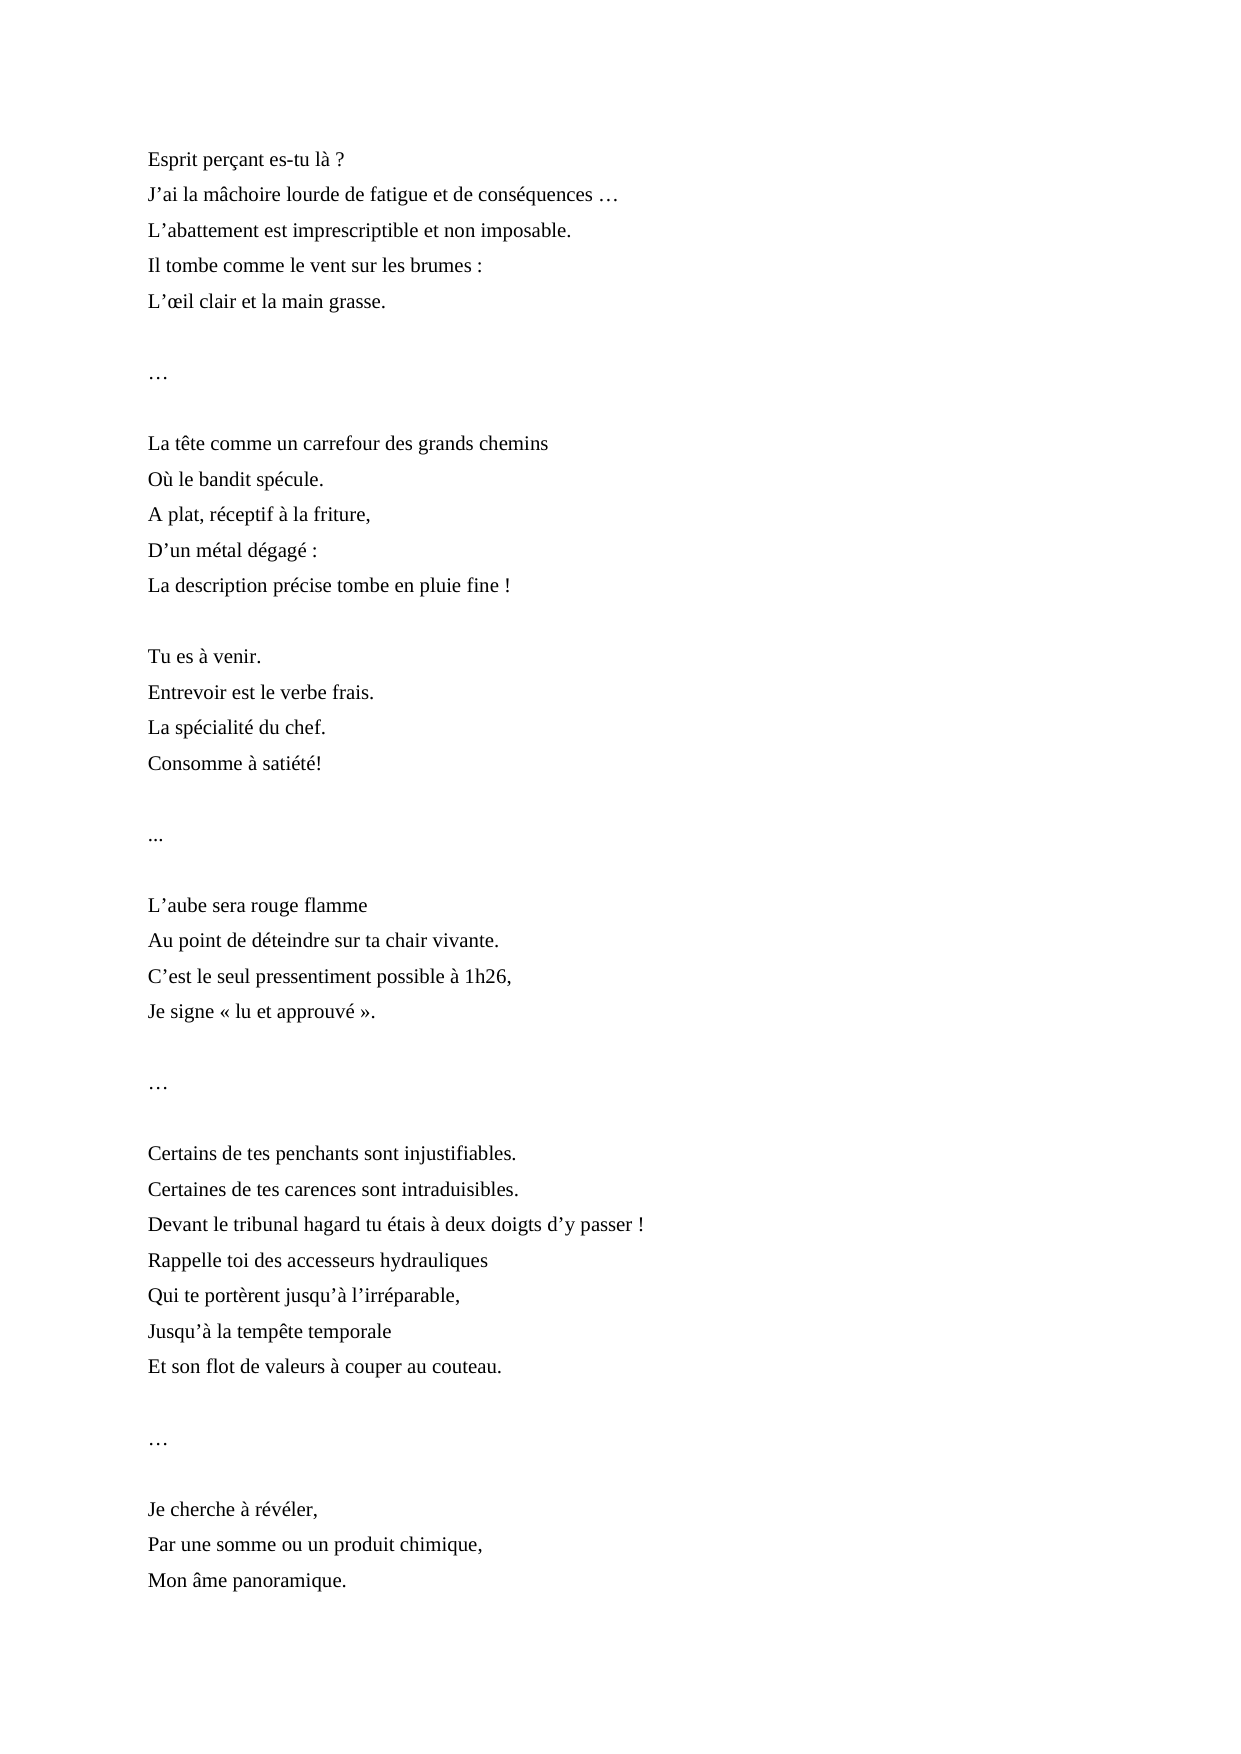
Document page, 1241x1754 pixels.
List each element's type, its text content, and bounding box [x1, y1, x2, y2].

text Certaines de tes carences sont intraduisibles. [148, 1178, 1092, 1201]
text … [148, 1071, 1092, 1094]
text Rappelle toi des accesseurs hydrauliques [148, 1249, 1092, 1272]
text Où le bandit spécule. [148, 467, 1092, 490]
text Consomme à satiété! [148, 752, 1092, 774]
text L’abattement est imprescriptible et non imposable. [148, 219, 1092, 242]
text Jusqu’à la tempête temporale [148, 1320, 1092, 1343]
text Au point de déteindre sur ta chair vivante. [148, 929, 1092, 952]
text Je signe « lu et approuvé ». [148, 1000, 1092, 1023]
text Entrevoir est le verbe frais. [148, 681, 1092, 703]
text Qui te portèrent jusqu’à l’irréparable, [148, 1284, 1092, 1307]
text ... [148, 823, 1092, 846]
text … [148, 1426, 1092, 1449]
text Je cherche à révéler, [148, 1497, 1092, 1521]
text … [148, 361, 1092, 384]
text J’ai la mâchoire lourde de fatigue et de conséquences … [148, 183, 1092, 206]
text Mon âme panoramique. [148, 1568, 1092, 1592]
text Par une somme ou un produit chimique, [148, 1533, 1092, 1556]
text La description précise tombe en pluie fine ! [148, 574, 1092, 597]
text A plat, réceptif à la friture, [148, 503, 1092, 526]
text Il tombe comme le vent sur les brumes : [148, 254, 1092, 277]
text D’un métal dégagé : [148, 538, 1092, 561]
text Devant le tribunal hagard tu étais à deux doigts d’y passer ! [148, 1213, 1092, 1236]
text Tu es à venir. [148, 645, 1092, 668]
text L’œil clair et la main grasse. [148, 290, 1092, 313]
text La tête comme un carrefour des grands chemins [148, 432, 1092, 455]
text C’est le seul pressentiment possible à 1h26, [148, 965, 1092, 988]
text Et son flot de valeurs à couper au couteau. [148, 1355, 1092, 1378]
text L’aube sera rouge flamme [148, 894, 1092, 917]
text Esprit perçant es-tu là ? [148, 148, 1092, 171]
text La spécialité du chef. [148, 716, 1092, 739]
text Certains de tes penchants sont injustifiables. [148, 1142, 1092, 1165]
